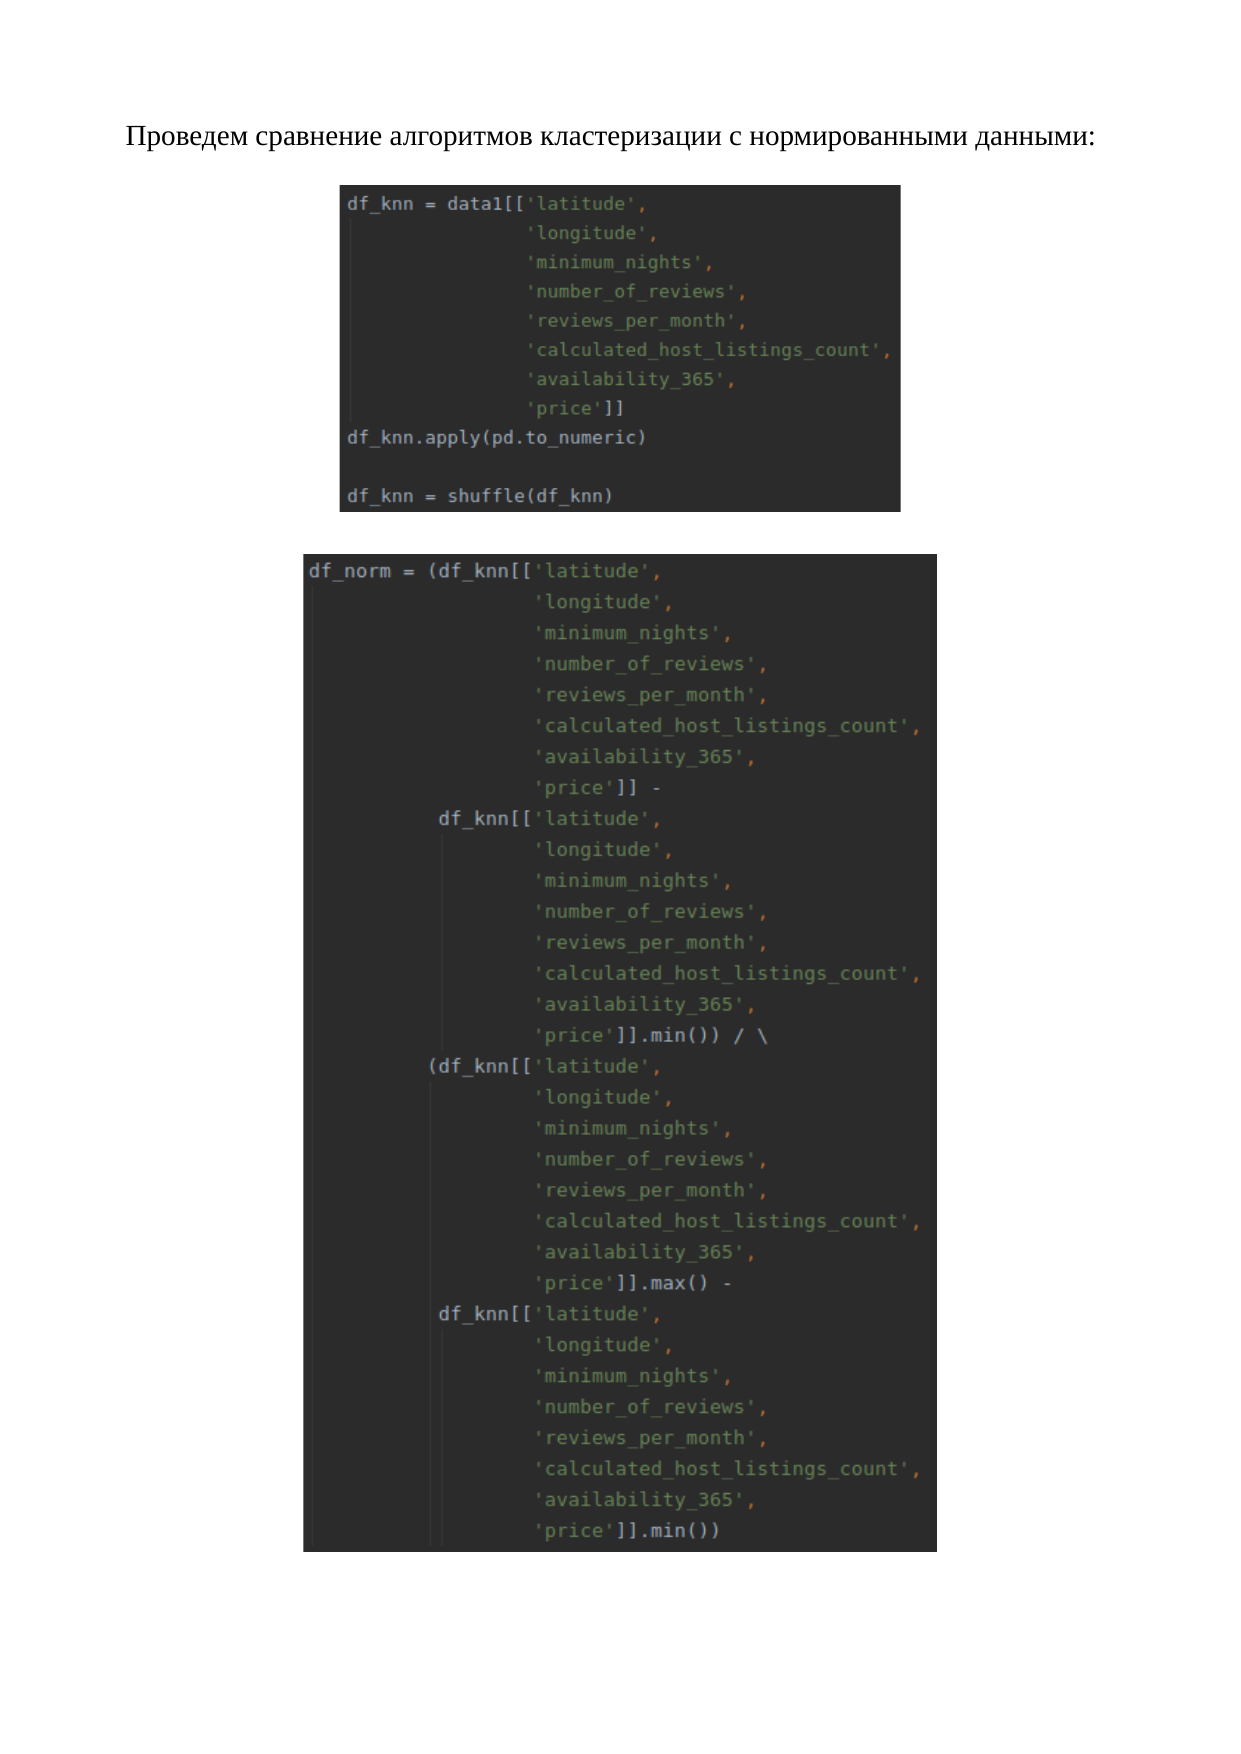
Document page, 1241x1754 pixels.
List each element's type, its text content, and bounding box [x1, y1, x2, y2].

picture [303, 554, 937, 1552]
text Проведем сравнение алгоритмов кластеризации с нормированными данными: [118, 118, 1122, 152]
picture [339, 185, 901, 512]
